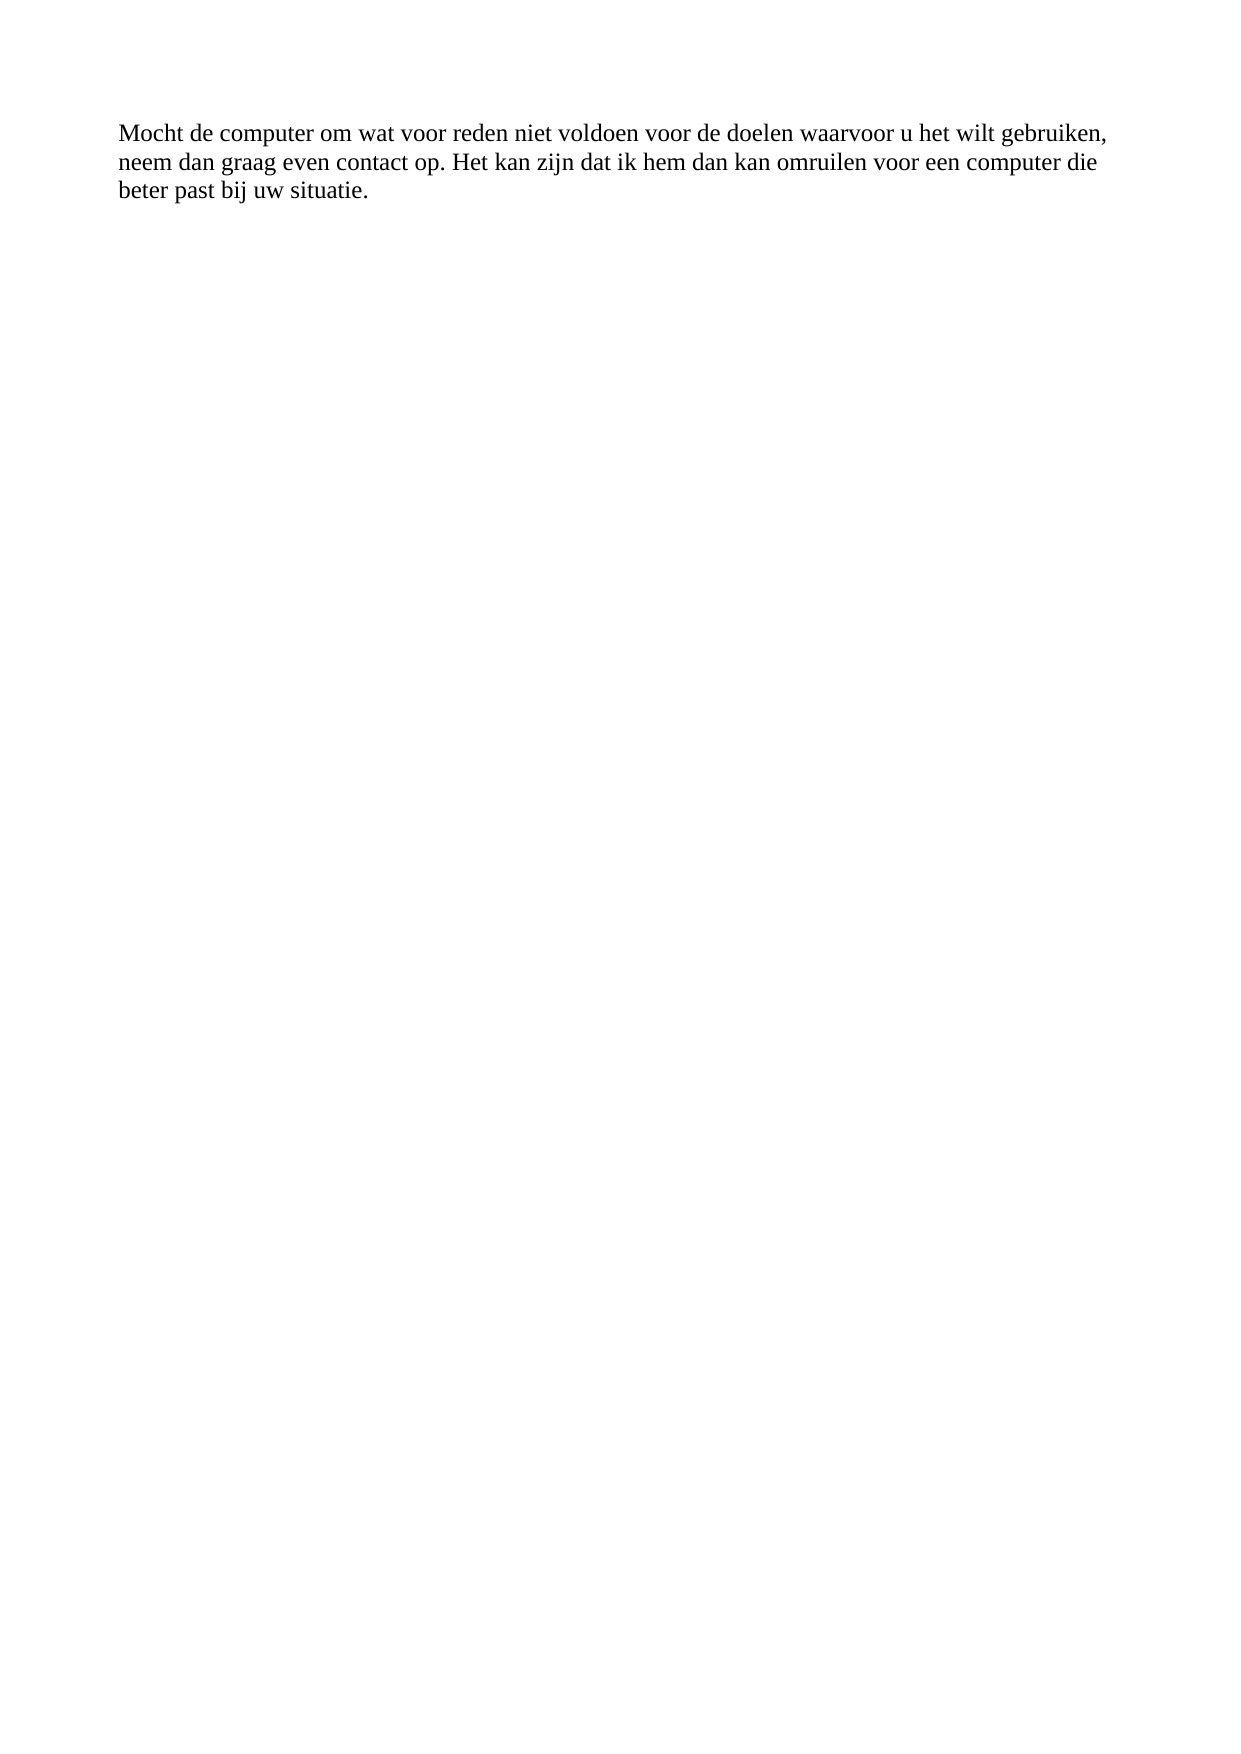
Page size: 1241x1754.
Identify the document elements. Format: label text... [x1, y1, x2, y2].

text Mocht de computer om wat voor reden niet voldoen voor de doelen waarvoor u het wilt gebruiken, neem dan graag even contact op. Het kan zijn dat ik hem dan kan omruilen voor een computer die beter past bij uw situatie. [118, 118, 1122, 204]
